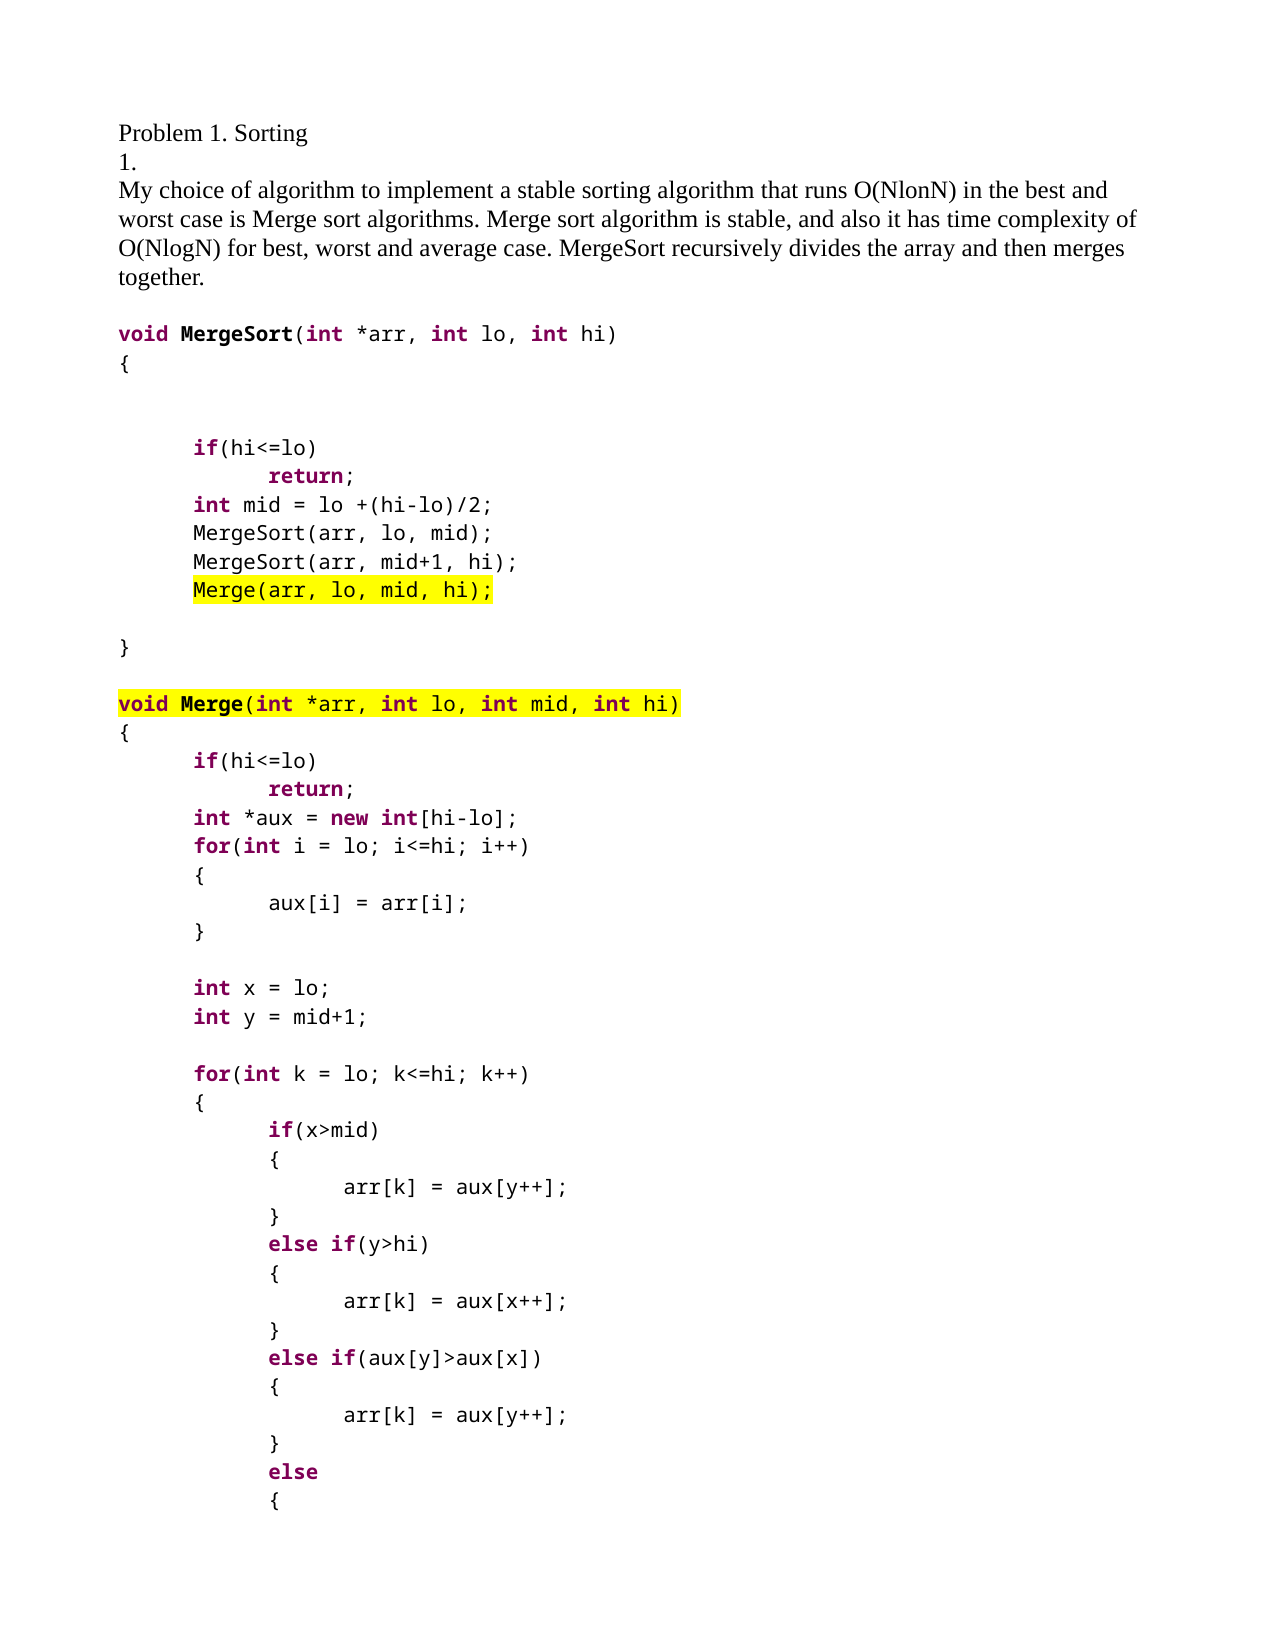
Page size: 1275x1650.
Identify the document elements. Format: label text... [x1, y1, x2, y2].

text else [118, 1457, 1157, 1485]
text } [118, 1315, 1157, 1343]
text int *aux = new int[hi-lo]; [118, 803, 1157, 831]
text { [118, 1087, 1157, 1116]
text void Merge(int *arr, int lo, int mid, int hi) [118, 689, 1157, 717]
text int y = mid+1; [118, 1002, 1157, 1030]
text return; [118, 774, 1157, 803]
text { [118, 1258, 1157, 1286]
text if(x>mid) [118, 1116, 1157, 1144]
text else if(y>hi) [118, 1229, 1157, 1258]
text else if(aux[y]>aux[x]) [118, 1343, 1157, 1372]
text { [118, 348, 1157, 376]
text 1. [118, 147, 1157, 176]
text return; [118, 462, 1157, 490]
text arr[k] = aux[y++]; [118, 1400, 1157, 1428]
text if(hi<=lo) [118, 746, 1157, 774]
text arr[k] = aux[y++]; [118, 1172, 1157, 1201]
text { [118, 1372, 1157, 1400]
text aux[i] = arr[i]; [118, 888, 1157, 917]
text for(int i = lo; i<=hi; i++) [118, 831, 1157, 860]
text } [118, 917, 1157, 945]
text MergeSort(arr, lo, mid); [118, 518, 1157, 547]
text int mid = lo +(hi-lo)/2; [118, 490, 1157, 518]
text Merge(arr, lo, mid, hi); [118, 575, 1157, 604]
text void MergeSort(int *arr, int lo, int hi) [118, 319, 1157, 348]
text { [118, 1144, 1157, 1172]
text { [118, 717, 1157, 746]
text Problem 1. Sorting [118, 118, 1157, 147]
text arr[k] = aux[x++]; [118, 1286, 1157, 1315]
text { [118, 860, 1157, 888]
text My choice of algorithm to implement a stable sorting algorithm that runs O(NlonN) in the best and worst case is Merge sort algorithms. Merge sort algorithm is stable, and also it has time complexity of O(NlogN) for best, worst and average case. MergeSort recursively divides the array and then merges together. [118, 176, 1157, 291]
text MergeSort(arr, mid+1, hi); [118, 547, 1157, 575]
text if(hi<=lo) [118, 433, 1157, 462]
text int x = lo; [118, 973, 1157, 1002]
text { [118, 1485, 1157, 1514]
text } [118, 1428, 1157, 1457]
text for(int k = lo; k<=hi; k++) [118, 1059, 1157, 1087]
text } [118, 632, 1157, 661]
text } [118, 1201, 1157, 1229]
